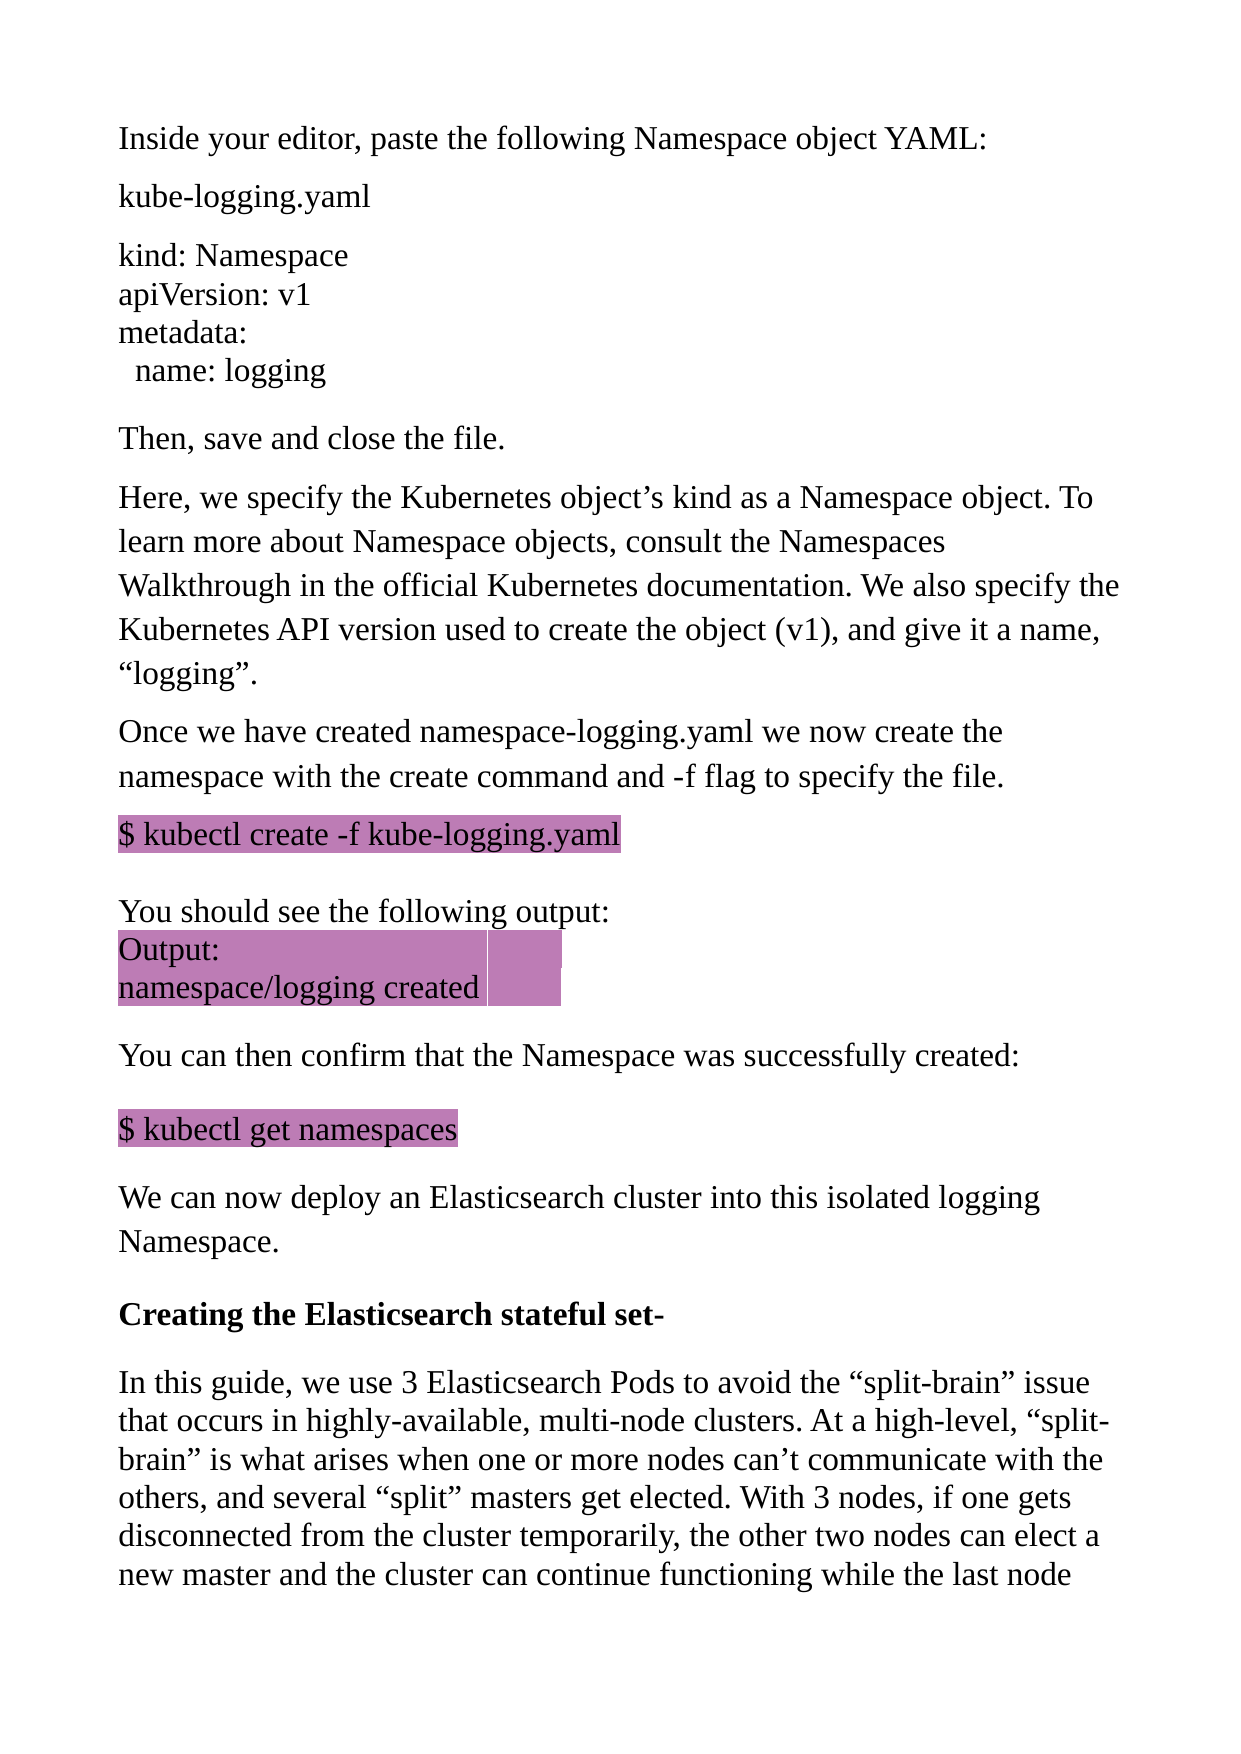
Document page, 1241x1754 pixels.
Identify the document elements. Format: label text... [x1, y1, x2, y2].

text metadata: [118, 312, 1122, 350]
text In this guide, we use 3 Elasticsearch Pods to avoid the “split-brain” issue that occurs in highly-available, multi-node clusters. At a high-level, “split-brain” is what arises when one or more nodes can’t communicate with the others, and several “split” masters get elected. With 3 nodes, if one gets disconnected from the cluster temporarily, the other two nodes can elect a new master and the cluster can continue functioning while the last node [118, 1362, 1122, 1592]
text Inside your editor, paste the following Namespace object YAML: [118, 118, 1122, 156]
text You can then confirm that the Namespace was successfully created: [118, 1036, 1122, 1074]
text $ kubectl get namespaces [118, 1109, 1122, 1147]
text kube-logging.yaml [118, 177, 1122, 215]
text namespace/logging created [118, 968, 1122, 1006]
text Once we have created namespace-logging.yaml we now create the namespace with the create command and -f flag to specify the file. [118, 712, 1122, 794]
text We can now deploy an Elasticsearch cluster into this isolated logging Namespace. [118, 1177, 1122, 1259]
text Here, we specify the Kubernetes object’s kind as a Namespace object. To learn more about Namespace objects, consult the Namespaces Walkthrough in the official Kubernetes documentation. We also specify the Kubernetes API version used to create the object (v1), and give it a name, “logging”. [118, 477, 1122, 691]
text apiVersion: v1 [118, 274, 1122, 312]
text name: logging [118, 350, 1122, 389]
text kind: Namespace [118, 235, 1122, 274]
text Output: [118, 929, 1122, 968]
text $ kubectl create -f kube-logging.yaml [118, 814, 1122, 853]
text You should see the following output: [118, 891, 1122, 929]
text Creating the Elasticsearch stateful set- [118, 1294, 1122, 1333]
text Then, save and close the file. [118, 418, 1122, 457]
